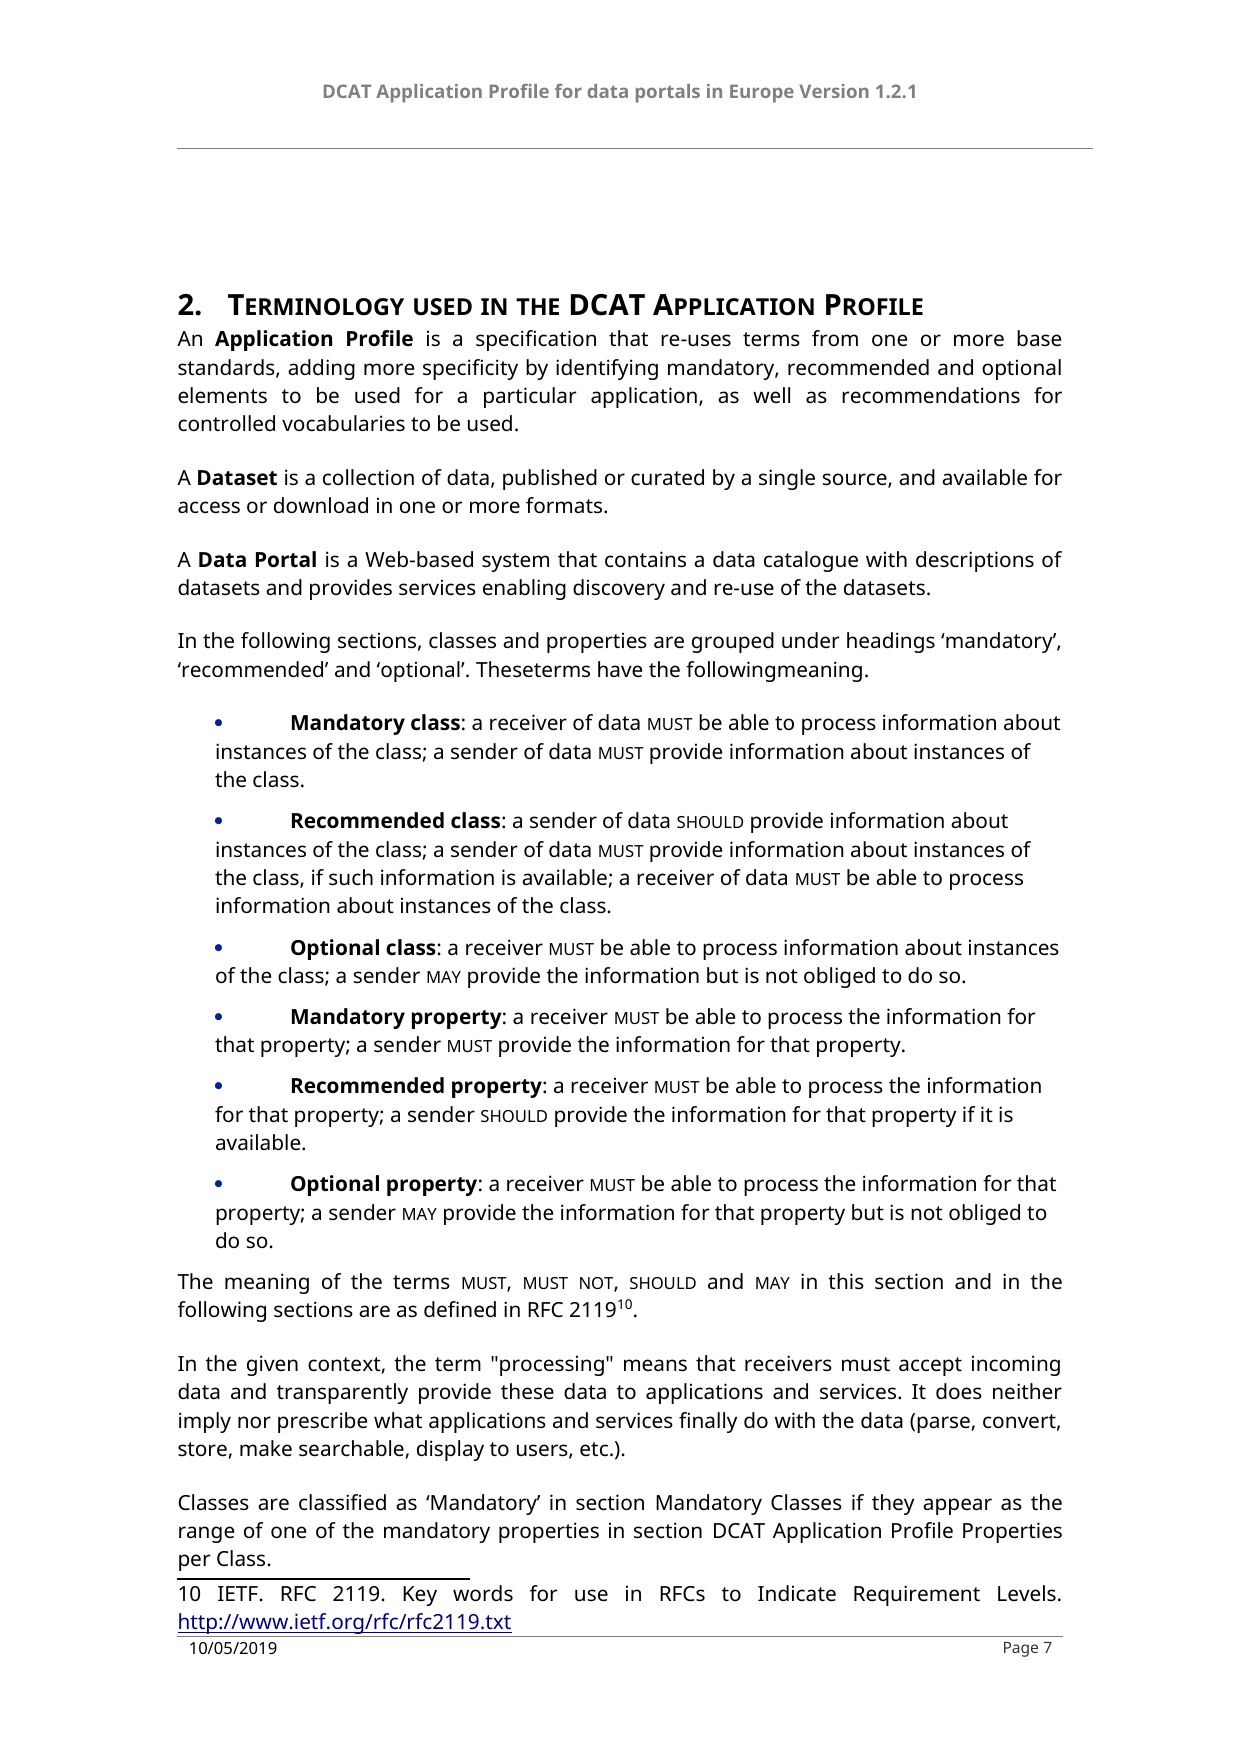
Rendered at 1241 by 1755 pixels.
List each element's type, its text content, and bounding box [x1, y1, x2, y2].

list Recommended property: a receiver must be able to process the information for that property; a sender should provide the information for that property if it is available. [215, 1071, 1063, 1157]
list Mandatory property: a receiver must be able to process the information for that property; a sender must provide the information for that property. [215, 1002, 1063, 1059]
text In the following sections, classes and properties are grouped under headings ‘mandatory’, ‘recommended’ and ‘optional’. Theseterms have the followingmeaning. [177, 627, 1063, 683]
text IETF. RFC 2119. Key words for use in RFCs to Indicate Requirement Levels. http://www.ietf.org/rfc/rfc2119.txt [177, 1579, 1063, 1636]
text An Application Profile is a specification that re-uses terms from one or more base standards, adding more specificity by identifying mandatory, recommended and optional elements to be used for a particular application, as well as recommendations for controlled vocabularies to be used. [177, 324, 1063, 438]
list Optional class: a receiver must be able to process information about instances of the class; a sender may provide the information but is not obliged to do so. [215, 933, 1063, 989]
subtitle Terminology used in the DCAT Application Profile [177, 284, 1063, 324]
list Optional property: a receiver must be able to process the information for that property; a sender may provide the information for that property but is not obliged to do so. [215, 1169, 1063, 1254]
text The meaning of the terms must, must not, should and may in this section and in the following sections are as defined in RFC 2119. [177, 1267, 1063, 1324]
list Recommended class: a sender of data should provide information about instances of the class; a sender of data must provide information about instances of the class, if such information is available; a receiver of data must be able to process information about instances of the class. [215, 806, 1063, 920]
text A Dataset is a collection of data, published or curated by a single source, and available for access or download in one or more formats. [177, 463, 1063, 520]
text A Data Portal is a Web-based system that contains a data catalogue with descriptions of datasets and provides services enabling discovery and re-use of the datasets. [177, 545, 1063, 602]
text Classes are classified as ‘Mandatory’ in section 3.1 if they appear as the range of one of the mandatory properties in section 4. [177, 1488, 1063, 1573]
text In the given context, the term "processing" means that receivers must accept incoming data and transparently provide these data to applications and services. It does neither imply nor prescribe what applications and services finally do with the data (parse, convert, store, make searchable, display to users, etc.). [177, 1349, 1063, 1463]
list Mandatory class: a receiver of data must be able to process information about instances of the class; a sender of data must provide information about instances of the class. [215, 708, 1063, 794]
